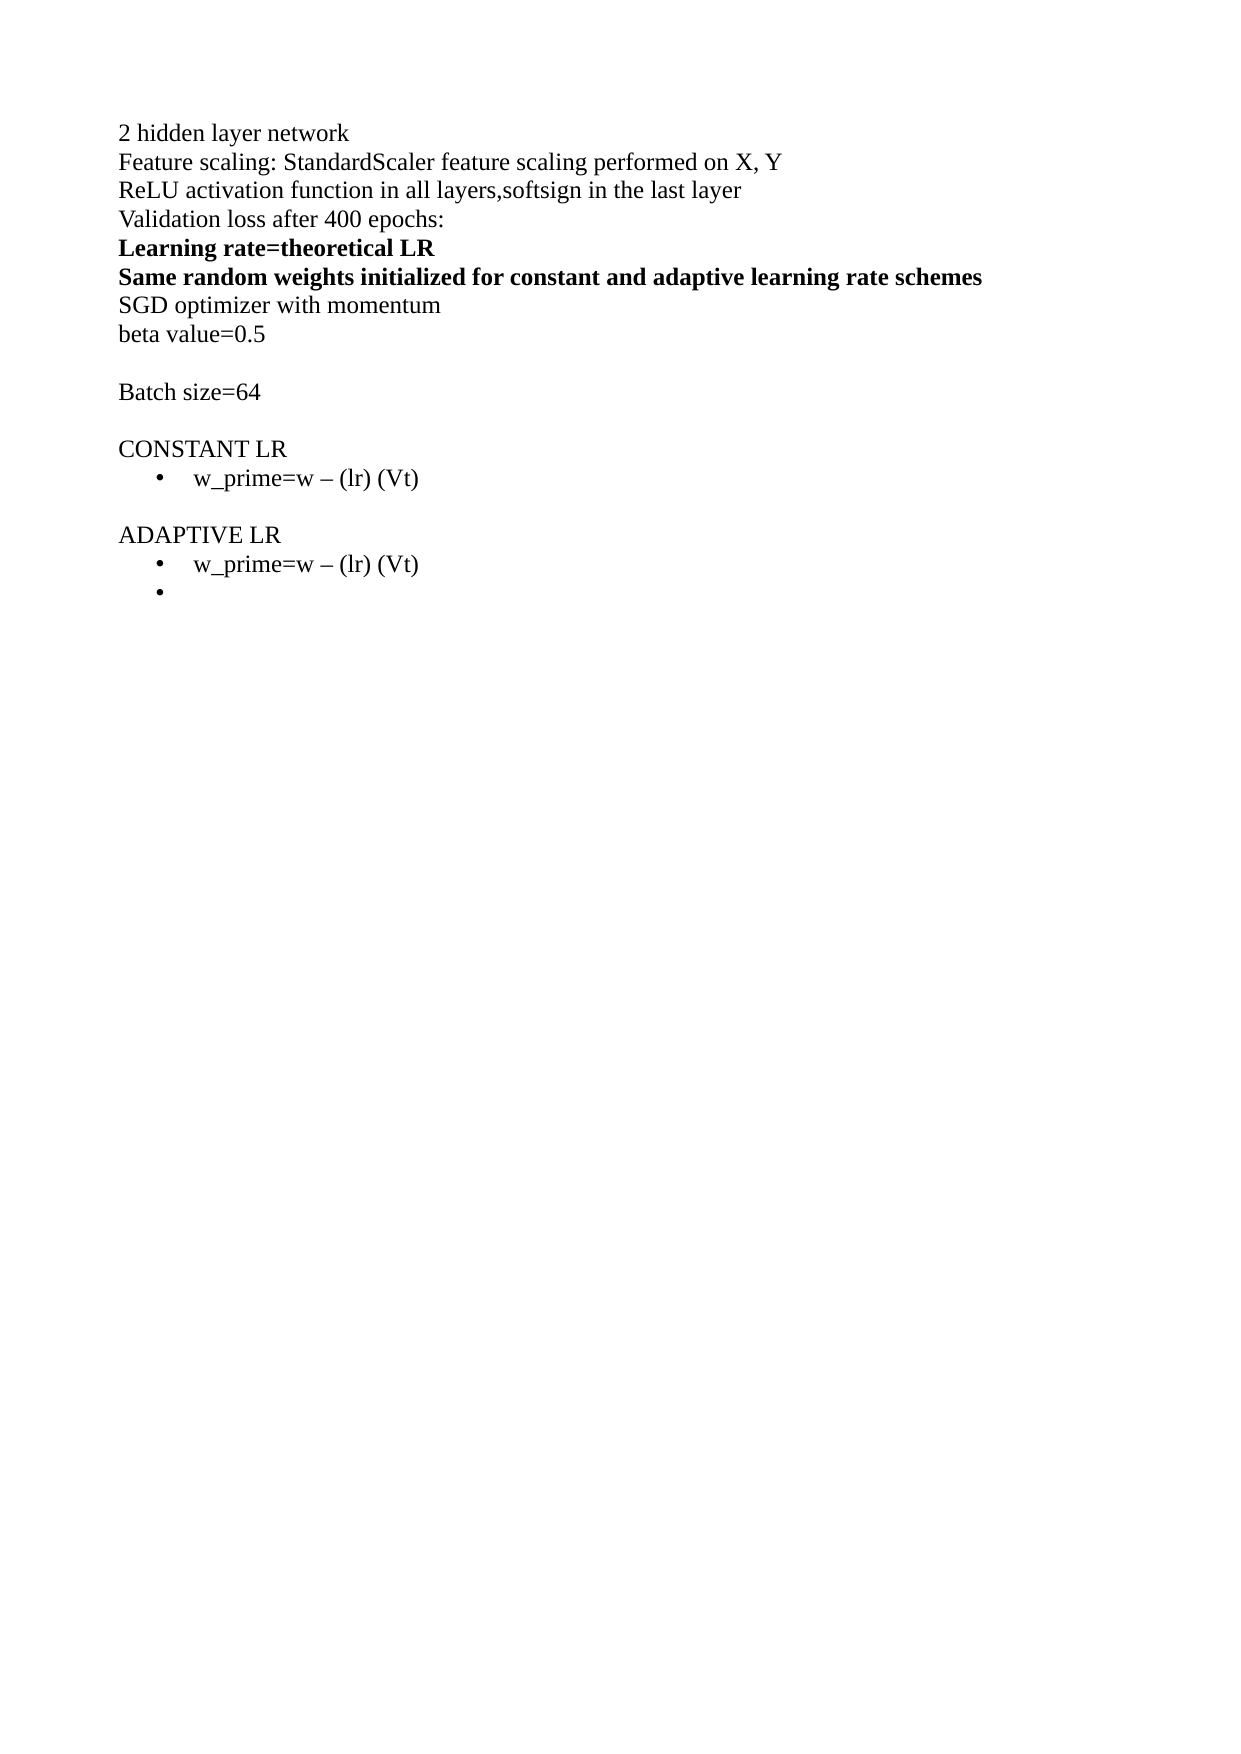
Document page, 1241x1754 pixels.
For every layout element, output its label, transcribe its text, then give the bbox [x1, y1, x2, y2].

text SGD optimizer with momentum [118, 291, 1122, 319]
list w_prime=w – (lr) (Vt) [156, 549, 1122, 578]
list w_prime=w – (lr) (Vt) [156, 463, 1122, 492]
text ReLU activation function in all layers,softsign in the last layer [118, 176, 1122, 204]
text Same random weights initialized for constant and adaptive learning rate schemes [118, 262, 1122, 291]
text Batch size=64 [118, 377, 1122, 406]
text Feature scaling: StandardScaler feature scaling performed on X, Y [118, 147, 1122, 176]
text beta value=0.5 [118, 319, 1122, 348]
text 2 hidden layer network [118, 118, 1122, 147]
text ADAPTIVE LR [118, 521, 1122, 549]
text Learning rate=theoretical LR [118, 233, 1122, 262]
text Validation loss after 400 epochs: [118, 204, 1122, 233]
text CONSTANT LR [118, 434, 1122, 463]
